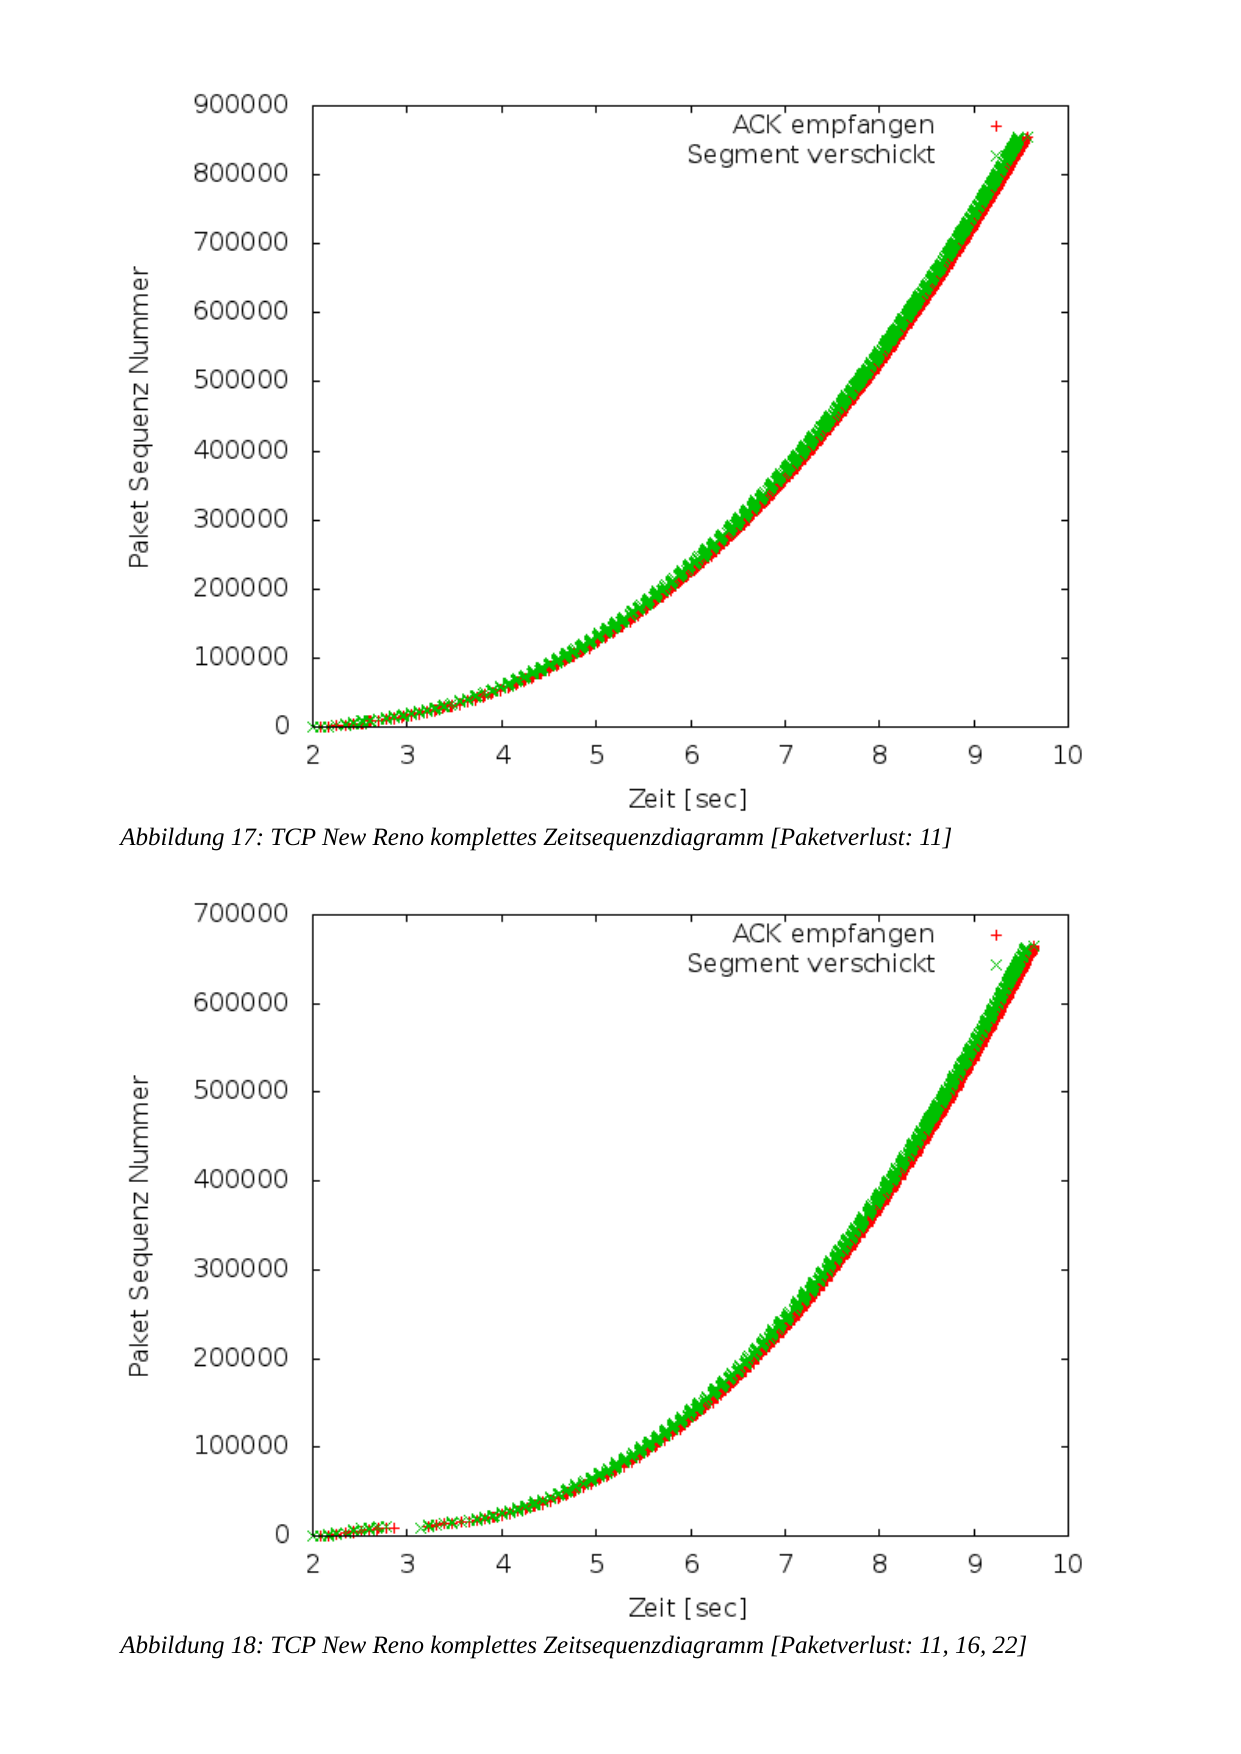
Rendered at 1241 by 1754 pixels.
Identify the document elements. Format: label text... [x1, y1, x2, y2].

text Abbildung 17: TCP New Reno komplettes Zeitsequenzdiagramm [Paketverlust: 11] [120, 822, 1120, 850]
text Abbildung 18: TCP New Reno komplettes Zeitsequenzdiagramm [Paketverlust: 11, 16, 22] [120, 1631, 1120, 1659]
picture [120, 71, 1121, 822]
picture [120, 880, 1121, 1631]
